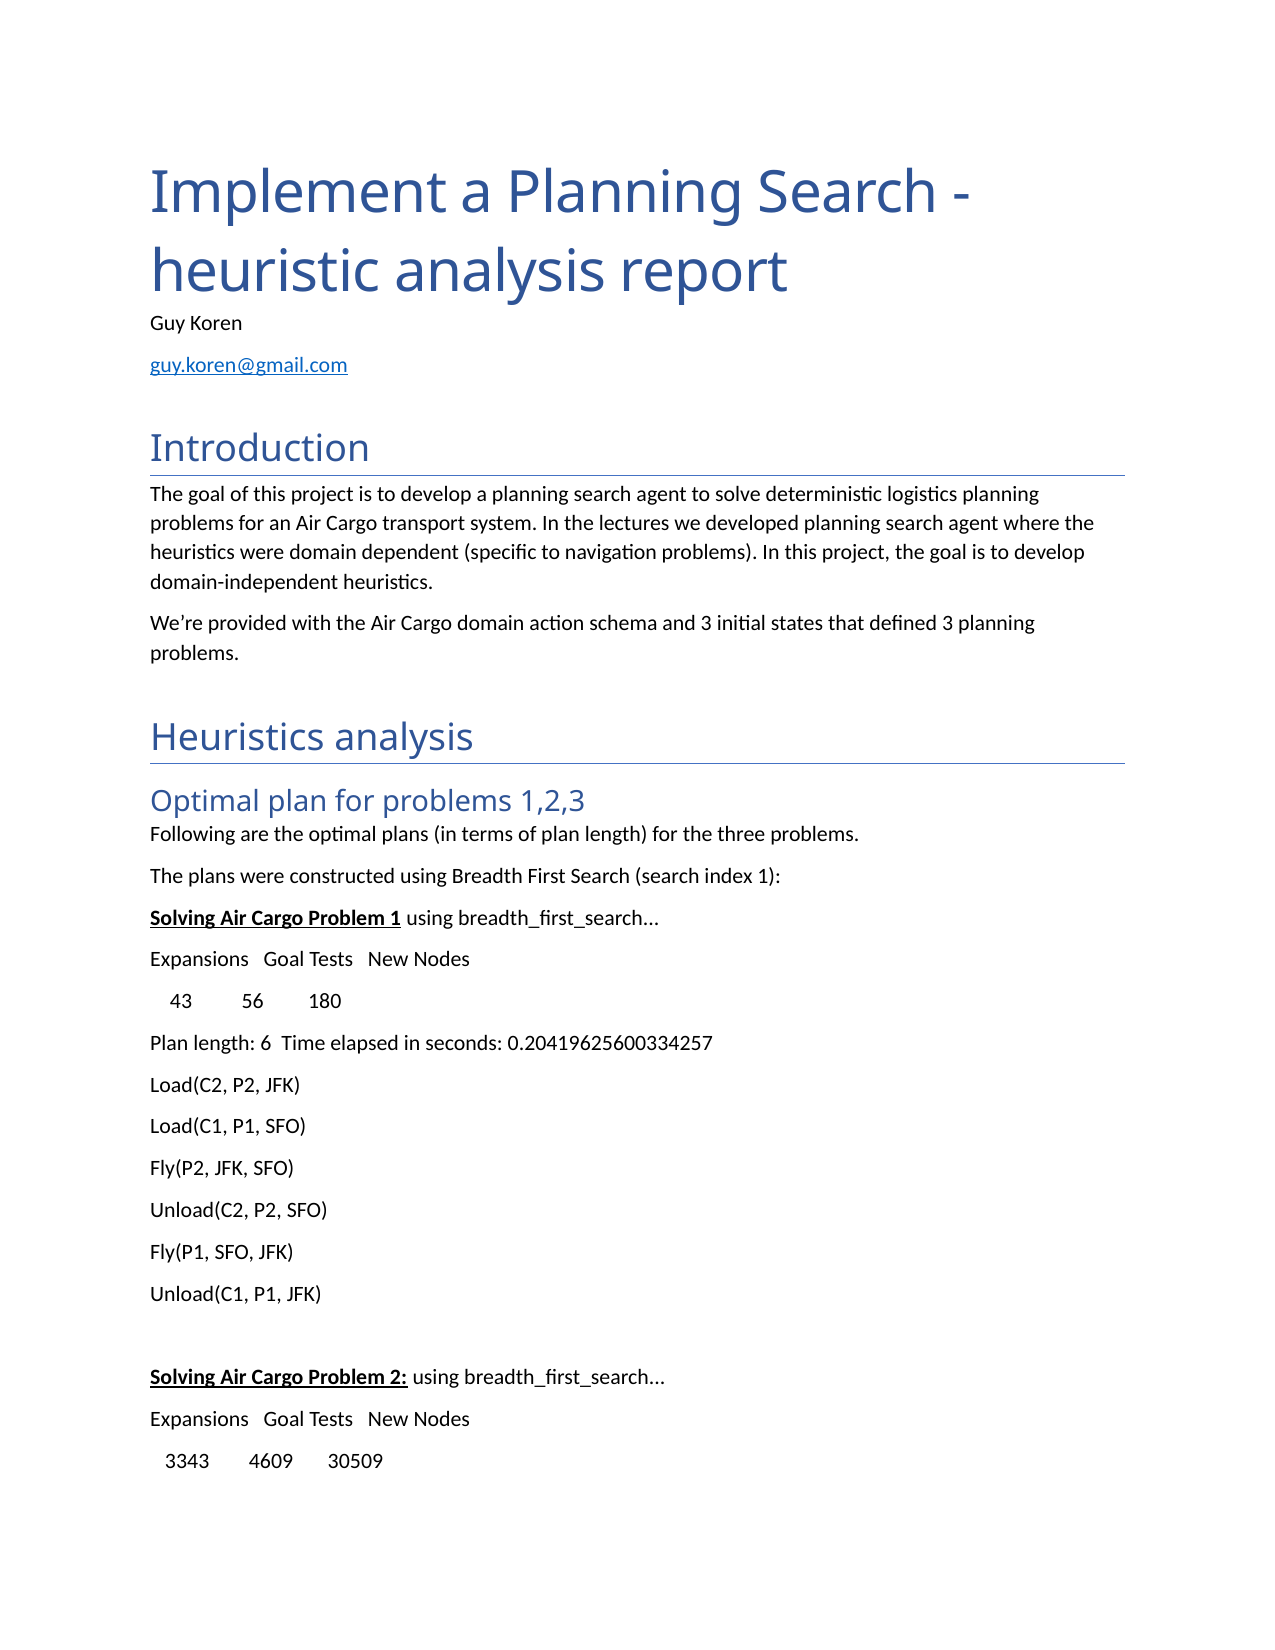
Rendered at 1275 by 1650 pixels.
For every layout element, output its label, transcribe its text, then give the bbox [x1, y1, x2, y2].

text Following are the optimal plans (in terms of plan length) for the three problems. [150, 820, 1125, 847]
title heuristic analysis report [150, 229, 1125, 309]
text We’re provided with the Air Cargo domain action schema and 3 initial states that defined 3 planning problems. [150, 609, 1125, 666]
text Plan length: 6 Time elapsed in seconds: 0.20419625600334257 [150, 1029, 1125, 1056]
text Load(C2, P2, JFK) [150, 1071, 1125, 1098]
text Guy Koren [150, 309, 1125, 336]
text Solving Air Cargo Problem 2: using breadth_first_search... [150, 1363, 1125, 1390]
text Load(C1, P1, SFO) [150, 1113, 1125, 1139]
text guy.koren@gmail.com [150, 351, 1125, 377]
text Unload(C2, P2, SFO) [150, 1196, 1125, 1223]
text The plans were constructed using Breadth First Search (search index 1): [150, 862, 1125, 889]
text Expansions Goal Tests New Nodes [150, 946, 1125, 972]
title Implement a Planning Search - [150, 150, 1125, 229]
text Fly(P1, SFO, JFK) [150, 1238, 1125, 1265]
text 3343 4609 30509 [150, 1447, 1125, 1473]
subtitle Introduction [150, 422, 1125, 475]
text 43 56 180 [150, 987, 1125, 1014]
subtitle Heuristics analysis [150, 710, 1125, 763]
subtitle Optimal plan for problems 1,2,3 [150, 781, 1125, 820]
text Solving Air Cargo Problem 1 using breadth_first_search... [150, 904, 1125, 931]
text Unload(C1, P1, JFK) [150, 1280, 1125, 1306]
text Expansions Goal Tests New Nodes [150, 1405, 1125, 1432]
text The goal of this project is to develop a planning search agent to solve deterministic logistics planning problems for an Air Cargo transport system. In the lectures we developed planning search agent where the heuristics were domain dependent (specific to navigation problems). In this project, the goal is to develop domain-independent heuristics. [150, 480, 1125, 594]
text Fly(P2, JFK, SFO) [150, 1154, 1125, 1181]
